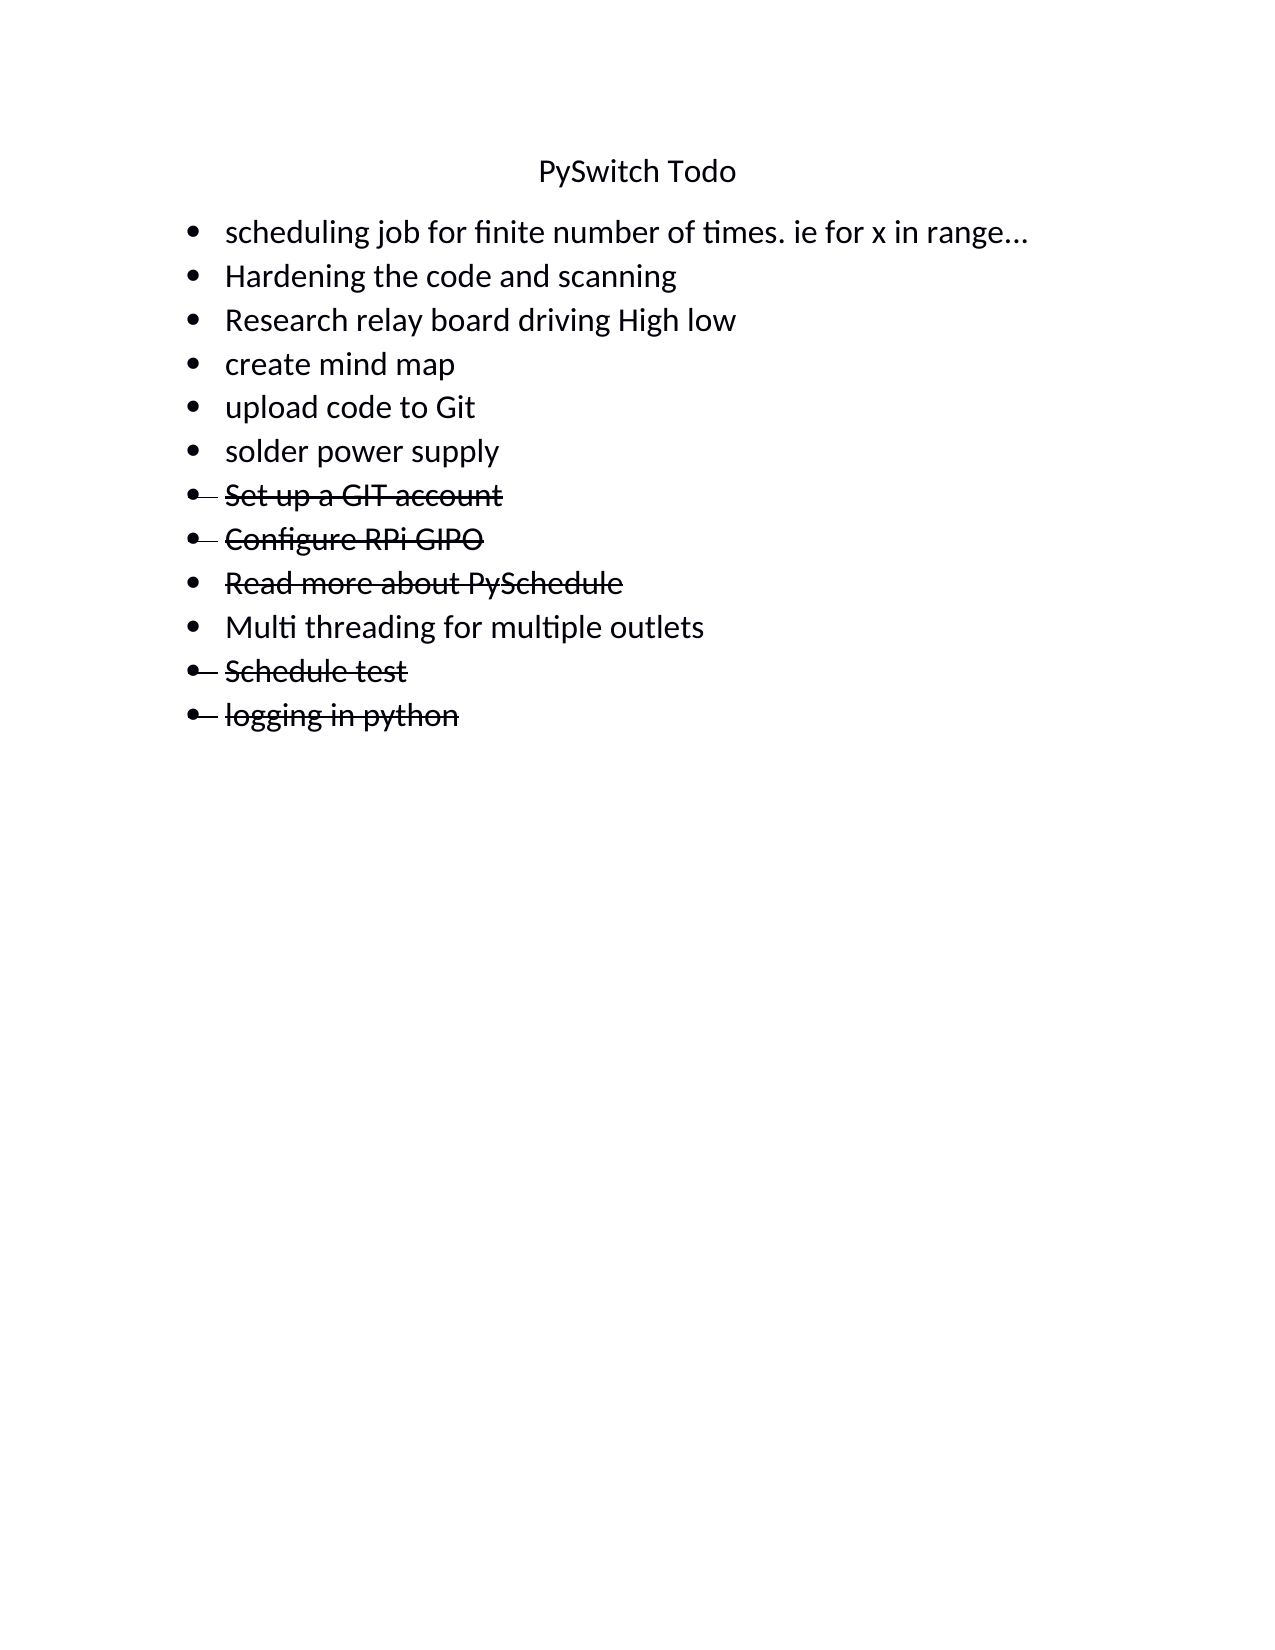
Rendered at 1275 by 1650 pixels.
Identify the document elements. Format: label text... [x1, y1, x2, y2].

list Hardening the code and scanning [187, 254, 1125, 295]
list upload code to Git [187, 386, 1125, 427]
list logging in python [187, 694, 1125, 735]
list solder power supply [187, 430, 1125, 471]
list Multi threading for multiple outlets [187, 606, 1125, 647]
list Schedule test [187, 650, 1125, 691]
list Configure RPi GIPO [187, 518, 1125, 559]
text PySwitch Todo [150, 150, 1125, 191]
list create mind map [187, 342, 1125, 383]
list Set up a GIT account [187, 474, 1125, 515]
list Research relay board driving High low [187, 298, 1125, 339]
list scheduling job for finite number of times. ie for x in range... [187, 211, 1125, 251]
list Read more about PySchedule [187, 562, 1125, 603]
